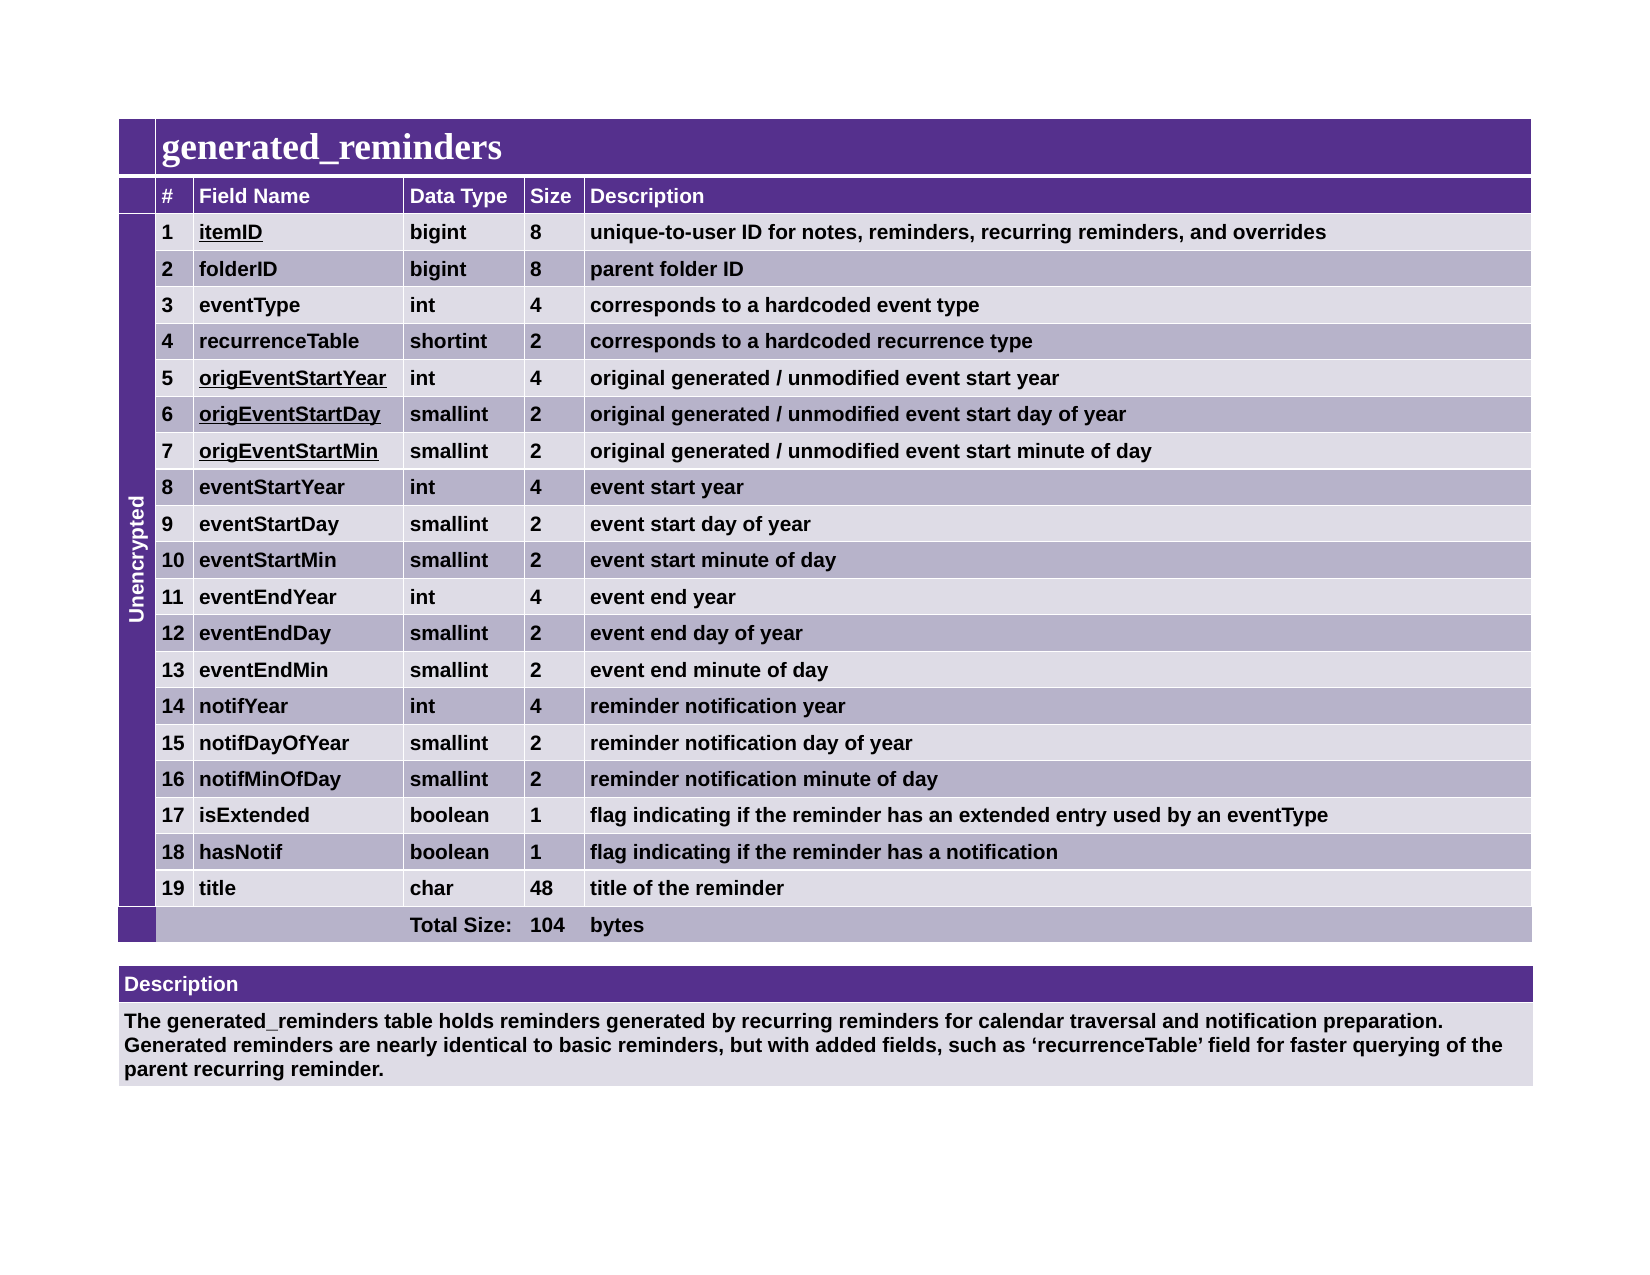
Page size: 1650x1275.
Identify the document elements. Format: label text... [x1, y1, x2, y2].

table_cell corresponds to a hardcoded event type [585, 287, 1531, 323]
table_cell [119, 178, 155, 213]
table_cell 17 [156, 798, 193, 833]
table_cell bigint [404, 251, 524, 286]
table_cell event start day of year [585, 506, 1531, 541]
table_cell 6 [156, 397, 193, 432]
table_cell int [404, 360, 524, 396]
table_cell eventType [194, 287, 403, 323]
table_cell recurrenceTable [194, 324, 403, 359]
table_cell 13 [156, 652, 193, 687]
table_cell Data Type [404, 178, 524, 213]
table_cell Size [525, 178, 584, 213]
table_cell 4 [525, 579, 584, 614]
table_cell notifMinOfDay [194, 761, 403, 797]
table_cell smallint [404, 761, 524, 797]
table_header [119, 119, 155, 174]
table_cell smallint [404, 725, 524, 760]
table_header generated_reminders [156, 119, 1531, 174]
table_cell smallint [404, 397, 524, 432]
table_cell 4 [525, 470, 584, 505]
table_cell origEventStartYear [194, 360, 403, 396]
table_cell boolean [404, 798, 524, 833]
table_cell eventStartYear [194, 470, 403, 505]
table_cell hasNotif [194, 834, 403, 869]
table_cell folderID [194, 251, 403, 286]
table_cell 104 [524, 907, 584, 942]
table_cell 4 [525, 360, 584, 396]
table_cell event end year [585, 579, 1531, 614]
table_cell Field Name [194, 178, 403, 213]
table_cell event end minute of day [585, 652, 1531, 687]
table_cell boolean [404, 834, 524, 869]
table_cell reminder notification year [585, 688, 1531, 724]
table_cell eventStartMin [194, 542, 403, 578]
table_cell smallint [404, 542, 524, 578]
table_cell eventEndYear [194, 579, 403, 614]
table_cell 2 [525, 324, 584, 359]
table_cell [118, 907, 156, 942]
table_cell Description [585, 178, 1531, 213]
table_cell original generated / unmodified event start year [585, 360, 1531, 396]
table_cell int [404, 470, 524, 505]
table_cell event start minute of day [585, 542, 1531, 578]
table_cell reminder notification day of year [585, 725, 1531, 760]
table_cell Unencrypted Encrypted On Cloud [119, 214, 155, 906]
table_cell int [404, 287, 524, 323]
table_cell 2 [525, 652, 584, 687]
table_cell corresponds to a hardcoded recurrence type [585, 324, 1531, 359]
table_cell Total Size: [404, 907, 524, 942]
table_cell 2 [525, 615, 584, 651]
table_cell smallint [404, 433, 524, 468]
table_cell smallint [404, 615, 524, 651]
table_cell 2 [525, 506, 584, 541]
table_cell isExtended [194, 798, 403, 833]
table_cell 2 [156, 251, 193, 286]
table_cell 2 [525, 433, 584, 468]
table_cell flag indicating if the reminder has an extended entry used by an eventType [585, 798, 1531, 833]
table_cell 2 [525, 542, 584, 578]
table_cell notifDayOfYear [194, 725, 403, 760]
table_cell [156, 907, 193, 942]
table_cell 19 [156, 871, 193, 906]
table_cell 48 [525, 871, 584, 906]
table_cell # [156, 178, 193, 213]
table_cell title [194, 871, 403, 906]
table_header Description [119, 966, 1533, 1002]
table_cell 1 [525, 798, 584, 833]
table_cell original generated / unmodified event start minute of day [585, 433, 1531, 468]
table_cell eventEndDay [194, 615, 403, 651]
table_cell smallint [404, 506, 524, 541]
table_cell eventStartDay [194, 506, 403, 541]
table_cell event end day of year [585, 615, 1531, 651]
table_cell char [404, 871, 524, 906]
table_cell itemID [194, 214, 403, 250]
table_cell 1 [525, 834, 584, 869]
table_cell 8 [525, 214, 584, 250]
table_cell 2 [525, 397, 584, 432]
table_cell flag indicating if the reminder has a notification [585, 834, 1531, 869]
table_cell 4 [525, 287, 584, 323]
table_cell origEventStartDay [194, 397, 403, 432]
table_cell unique-to-user ID for notes, reminders, recurring reminders, and overrides [585, 214, 1531, 250]
table_cell notifYear [194, 688, 403, 724]
table_cell eventEndMin [194, 652, 403, 687]
table_cell 8 [156, 470, 193, 505]
table_cell origEventStartMin [194, 433, 403, 468]
table_cell 11 [156, 579, 193, 614]
table_cell 2 [525, 761, 584, 797]
table_cell 4 [525, 688, 584, 724]
table_cell 10 [156, 542, 193, 578]
table_cell event start year [585, 470, 1531, 505]
table_cell 5 [156, 360, 193, 396]
table_cell reminder notification minute of day [585, 761, 1531, 797]
table_cell 14 [156, 688, 193, 724]
table_cell parent folder ID [585, 251, 1531, 286]
table_cell 18 [156, 834, 193, 869]
table_cell 9 [156, 506, 193, 541]
table_cell 16 [156, 761, 193, 797]
table_cell int [404, 688, 524, 724]
table_cell 12 [156, 615, 193, 651]
table_cell [193, 907, 404, 942]
table_cell smallint [404, 652, 524, 687]
table_cell 7 [156, 433, 193, 468]
table_cell bigint [404, 214, 524, 250]
table_cell 1 [156, 214, 193, 250]
table_cell bytes [584, 907, 1532, 942]
table_cell original generated / unmodified event start day of year [585, 397, 1531, 432]
table_cell 8 [525, 251, 584, 286]
table_cell shortint [404, 324, 524, 359]
table_cell 2 [525, 725, 584, 760]
table_cell 15 [156, 725, 193, 760]
table_cell title of the reminder [585, 871, 1531, 906]
table_cell int [404, 579, 524, 614]
table_cell The generated_reminders table holds reminders generated by recurring reminders for calendar traversal and notification preparation. Generated reminders are nearly identical to basic reminders, but with added fields, such as ‘recurrenceTable’ field for faster querying of the parent recurring reminder. [119, 1003, 1533, 1086]
table_cell 4 [156, 324, 193, 359]
table_cell 3 [156, 287, 193, 323]
